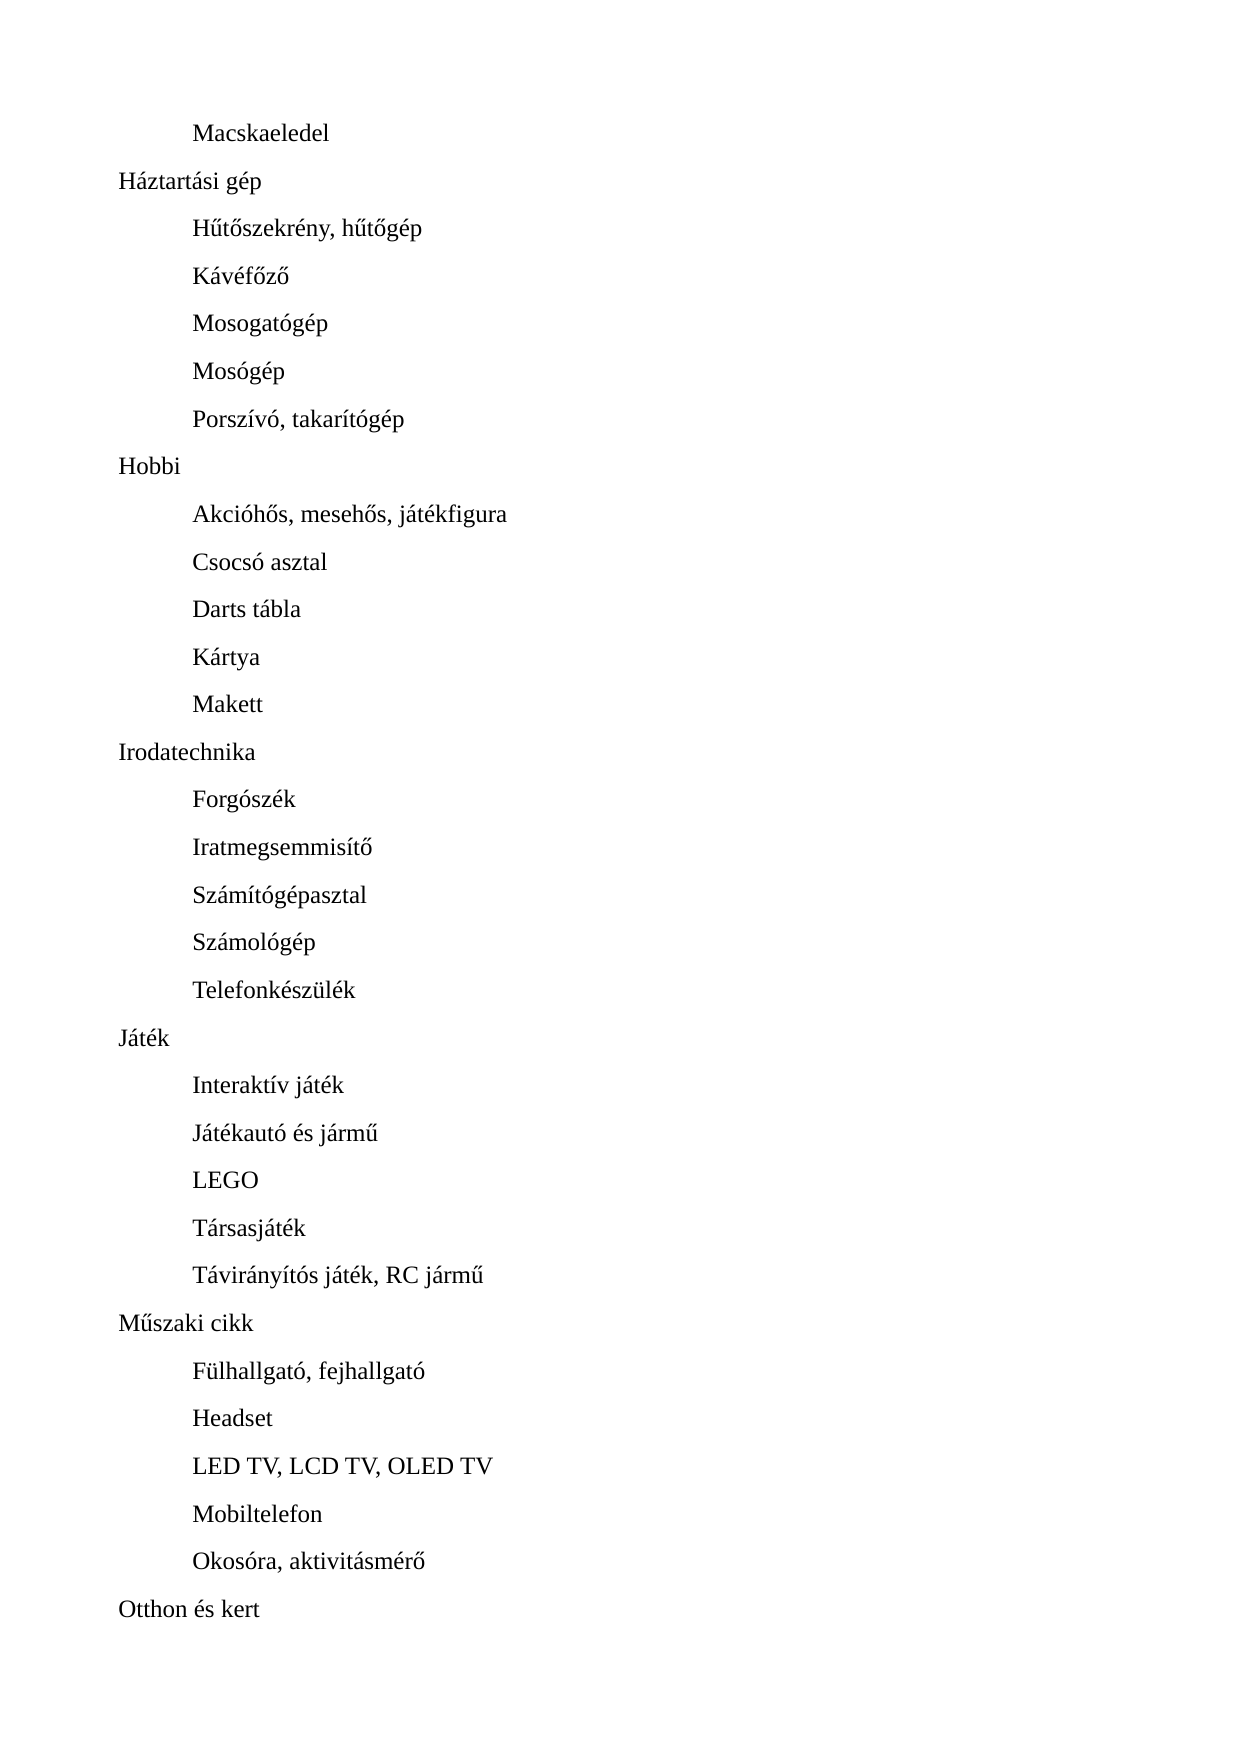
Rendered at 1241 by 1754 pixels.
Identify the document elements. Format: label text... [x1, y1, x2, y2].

text Csocsó asztal [192, 547, 1122, 575]
text Otthon és kert [118, 1594, 1122, 1623]
text Makett [192, 689, 1122, 718]
text Társasjáték [192, 1213, 1122, 1242]
text Kártya [192, 642, 1122, 671]
text Játék [118, 1023, 1122, 1051]
text LED TV, LCD TV, OLED TV [192, 1451, 1122, 1480]
text Mosógép [192, 356, 1122, 385]
text Hobbi [118, 451, 1122, 480]
text Irodatechnika [118, 737, 1122, 766]
text Műszaki cikk [118, 1308, 1122, 1337]
text Távirányítós játék, RC jármű [192, 1261, 1122, 1289]
text Játékautó és jármű [192, 1118, 1122, 1147]
text Mobiltelefon [192, 1499, 1122, 1527]
text Okosóra, aktivitásmérő [192, 1546, 1122, 1575]
text Porszívó, takarítógép [192, 404, 1122, 432]
text Kávéfőző [192, 261, 1122, 290]
text Számítógépasztal [192, 880, 1122, 908]
text Fülhallgató, fejhallgató [192, 1356, 1122, 1384]
text Telefonkészülék [192, 975, 1122, 1004]
text LEGO [192, 1165, 1122, 1194]
text Iratmegsemmisítő [192, 832, 1122, 861]
text Mosogatógép [192, 308, 1122, 337]
text Headset [192, 1403, 1122, 1432]
text Forgószék [192, 784, 1122, 813]
text Akcióhős, mesehős, játékfigura [192, 499, 1122, 528]
text Számológép [192, 927, 1122, 956]
text Hűtőszekrény, hűtőgép [192, 213, 1122, 242]
text Darts tábla [192, 594, 1122, 623]
text Interaktív játék [192, 1070, 1122, 1099]
text Háztartási gép [118, 166, 1122, 194]
text Macskaeledel [192, 118, 1122, 147]
